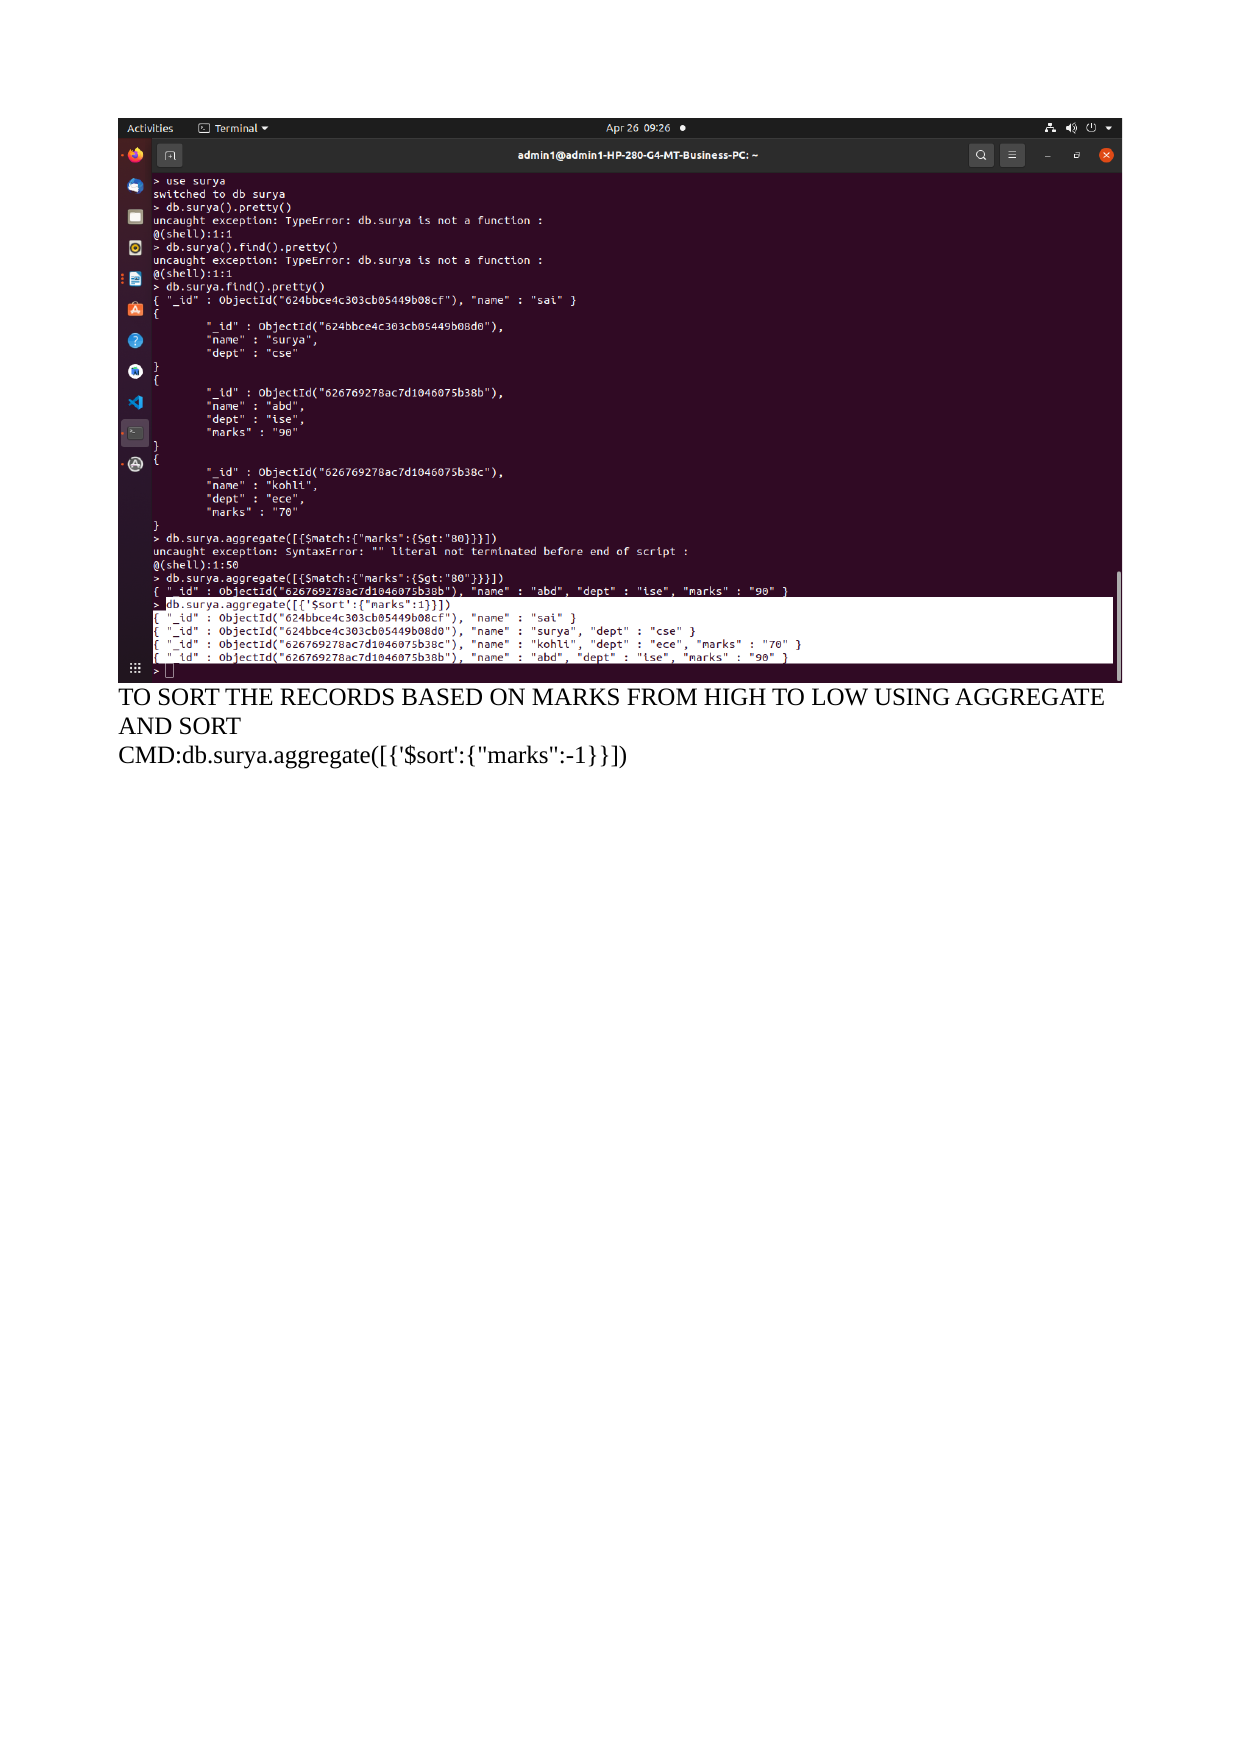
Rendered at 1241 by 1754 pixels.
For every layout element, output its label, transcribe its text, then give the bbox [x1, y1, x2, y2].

text CMD:db.surya.aggregate([{'$sort':{"marks":-1}}]) [118, 740, 1122, 769]
text TO SORT THE RECORDS BASED ON MARKS FROM HIGH TO LOW USING AGGREGATE AND SORT [118, 683, 1122, 740]
picture [118, 118, 1123, 683]
